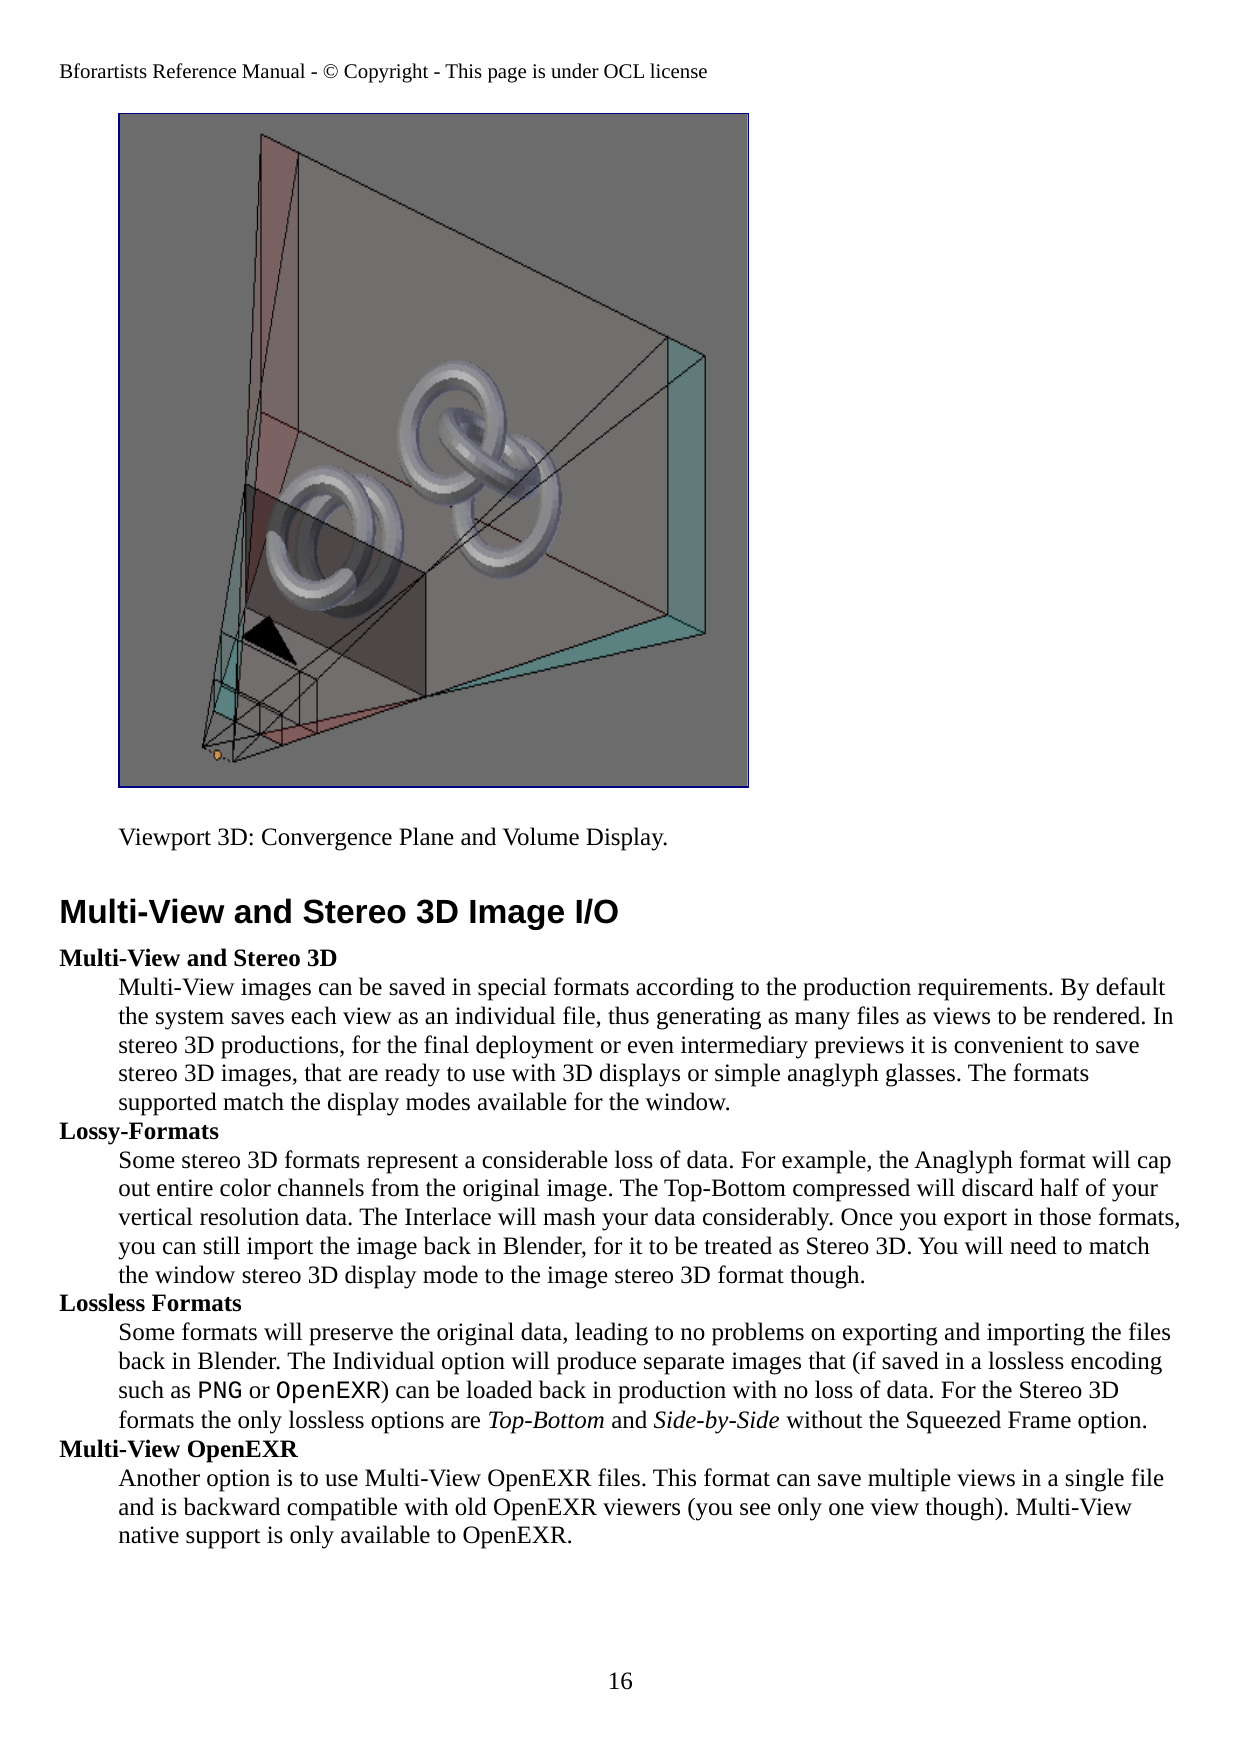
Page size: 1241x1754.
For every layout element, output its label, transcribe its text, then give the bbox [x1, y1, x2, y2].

subtitle Lossy-Formats [59, 1116, 1181, 1145]
list Some stereo 3D formats represent a considerable loss of data. For example, the Anaglyph format will cap out entire color channels from the original image. The Top-Bottom compressed will discard half of your vertical resolution data. The Interlace will mash your data considerably. Once you export in those formats, you can still import the image back in Blender, for it to be treated as Stereo 3D. You will need to match the window stereo 3D display mode to the image stereo 3D format though. [118, 1145, 1181, 1288]
list Another option is to use Multi-View OpenEXR files. This format can save multiple views in a single file and is backward compatible with old OpenEXR viewers (you see only one view though). Multi-View native support is only available to OpenEXR. [118, 1463, 1181, 1549]
subtitle Multi-View OpenEXR [59, 1434, 1181, 1463]
subtitle Multi-View and Stereo 3D Image I/O [59, 892, 1181, 931]
list Multi-View images can be saved in special formats according to the production requirements. By default the system saves each view as an individual file, thus generating as many files as views to be rendered. In stereo 3D productions, for the final deployment or even intermediary previews it is convenient to save stereo 3D images, that are ready to use with 3D displays or simple anaglyph glasses. The formats supported match the display modes available for the window. [118, 972, 1181, 1116]
text Viewport 3D: Convergence Plane and Volume Display. [118, 822, 1181, 851]
list Some formats will preserve the original data, leading to no problems on exporting and importing the files back in Blender. The Individual option will produce separate images that (if saved in a lossless encoding such as PNG or OpenEXR) can be loaded back in production with no loss of data. For the Stereo 3D formats the only lossless options are Top-Bottom and Side-by-Side without the Squeezed Frame option. [118, 1317, 1181, 1434]
picture [120, 114, 748, 786]
subtitle Multi-View and Stereo 3D [59, 943, 1181, 972]
subtitle Lossless Formats [59, 1288, 1181, 1317]
